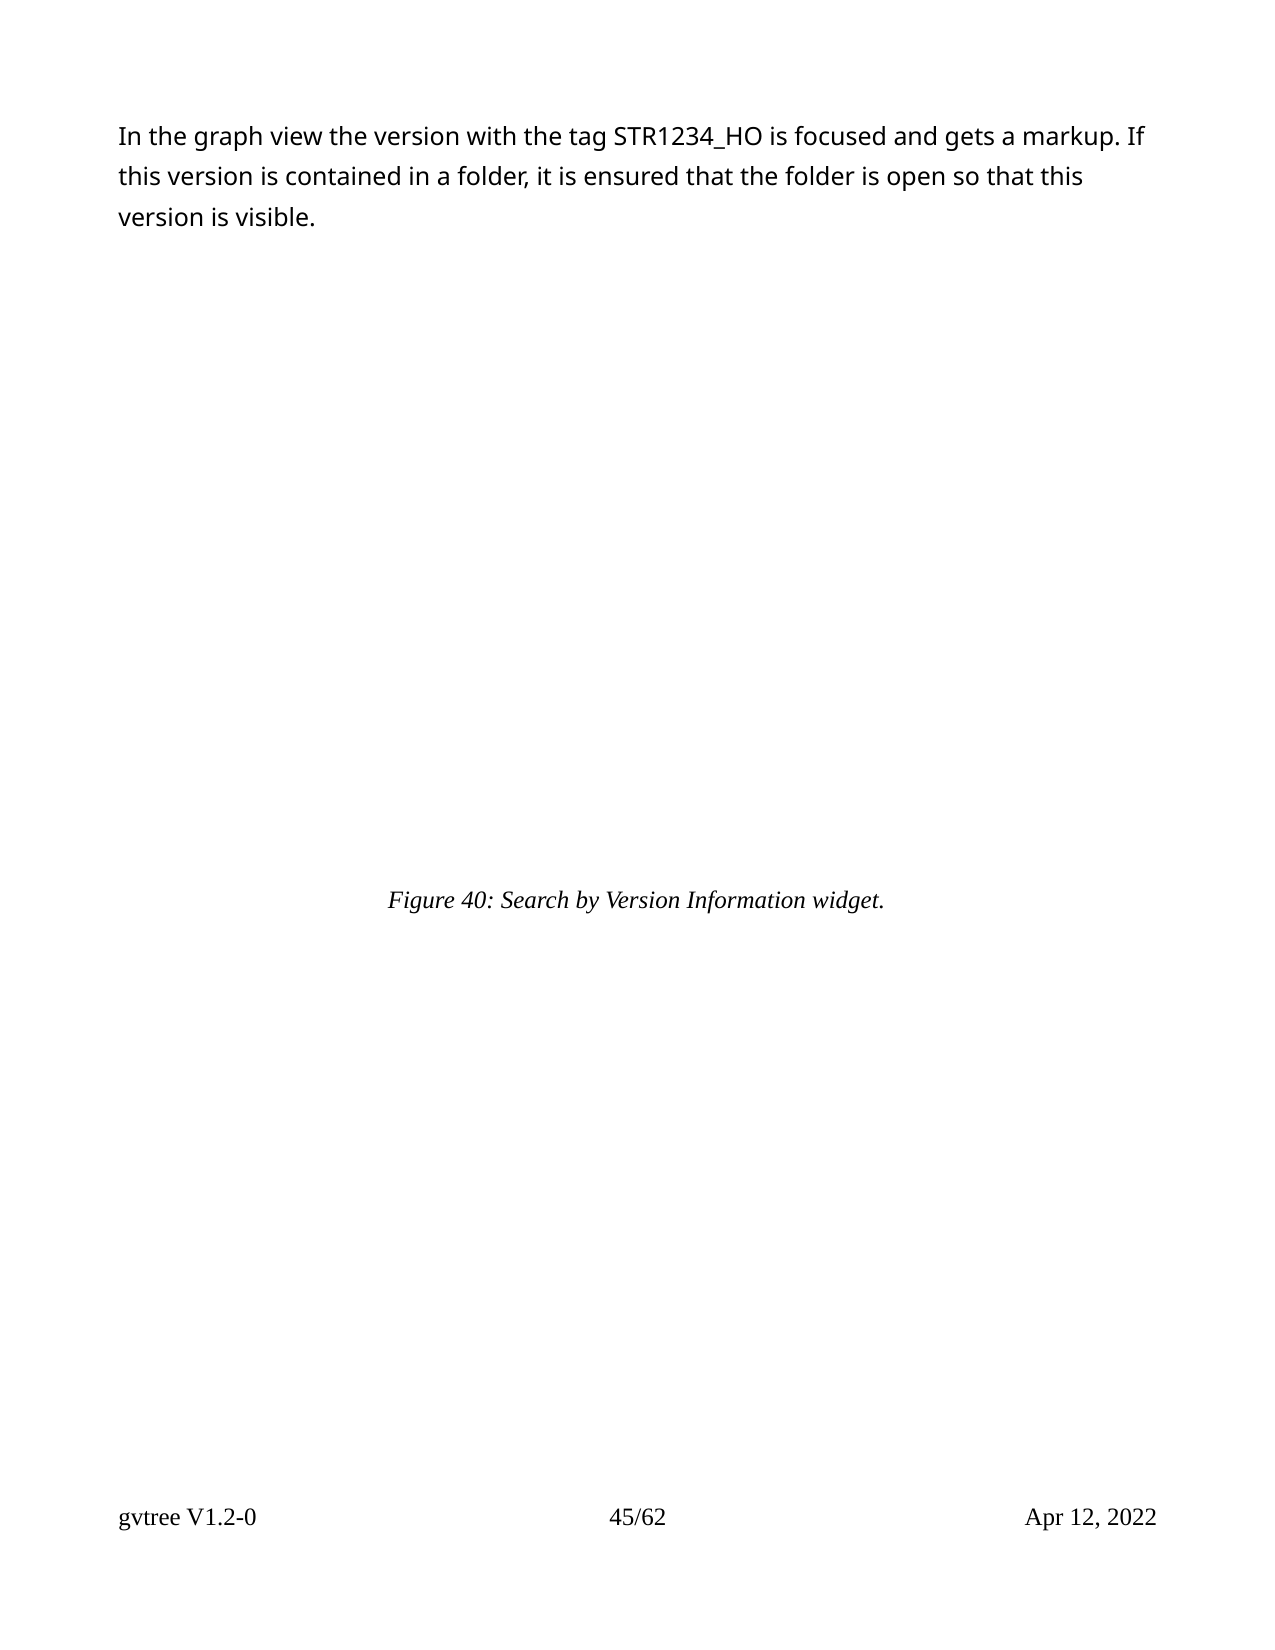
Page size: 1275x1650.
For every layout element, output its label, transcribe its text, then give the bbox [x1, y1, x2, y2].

text In the graph view the version with the tag STR1234_HO is focused and gets a markup. If this version is contained in a folder, it is ensured that the folder is open so that this version is visible. [118, 118, 1157, 234]
text Figure 40: Search by Version Information widget. [240, 302, 1035, 914]
